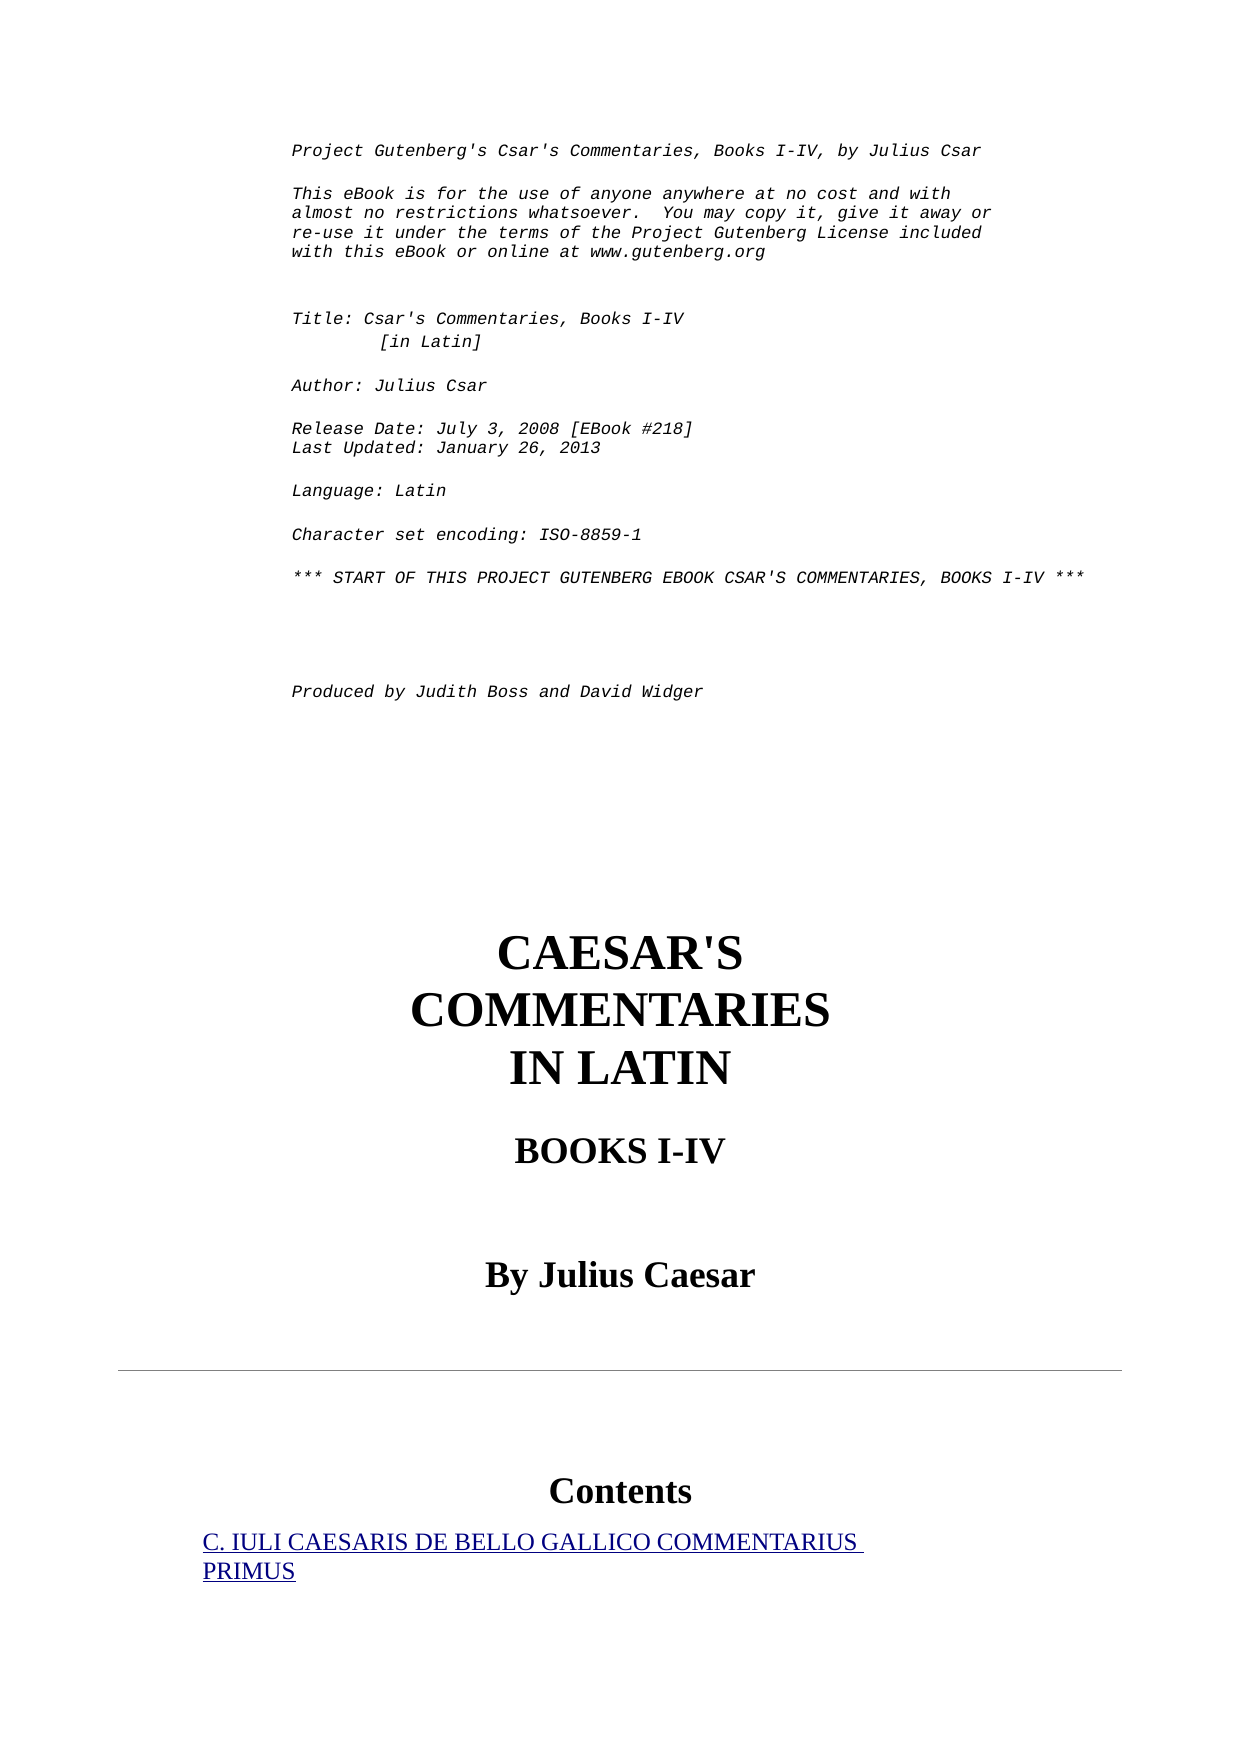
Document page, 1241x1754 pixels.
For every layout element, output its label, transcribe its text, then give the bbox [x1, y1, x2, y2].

text re-use it under the terms of the Project Gutenberg License included [292, 224, 1122, 243]
subtitle CAESAR'S COMMENTARIES IN LATIN [379, 923, 861, 1095]
text *** START OF THIS PROJECT GUTENBERG EBOOK CSAR'S COMMENTARIES, BOOKS I-IV *** [292, 569, 1122, 588]
text Character set encoding: ISO-8859-1 [292, 526, 1122, 545]
text Produced by Judith Boss and David Widger [292, 683, 1122, 702]
text Project Gutenberg's Csar's Commentaries, Books I-IV, by Julius Csar [292, 142, 1122, 161]
text Language: Latin [292, 483, 1122, 502]
text Title: Csar's Commentaries, Books I-IV [292, 310, 1122, 329]
text with this eBook or online at www.gutenberg.org [292, 243, 1122, 263]
subtitle By Julius Caesar [379, 1253, 861, 1296]
text almost no restrictions whatsoever. You may copy it, give it away or [292, 204, 1122, 224]
subtitle BOOKS I-IV [379, 1128, 861, 1172]
text [in Latin] [292, 329, 1122, 353]
text Last Updated: January 26, 2013 [292, 439, 1122, 459]
subtitle Contents [379, 1468, 861, 1512]
text Author: Julius Csar [292, 377, 1122, 396]
text This eBook is for the use of anyone anywhere at no cost and with [292, 185, 1122, 204]
text Release Date: July 3, 2008 [EBook #218] [292, 420, 1122, 439]
table_header C. IULI CAESARIS DE BELLO GALLICO COMMENTARIUS PRIMUS [118, 1524, 931, 1617]
